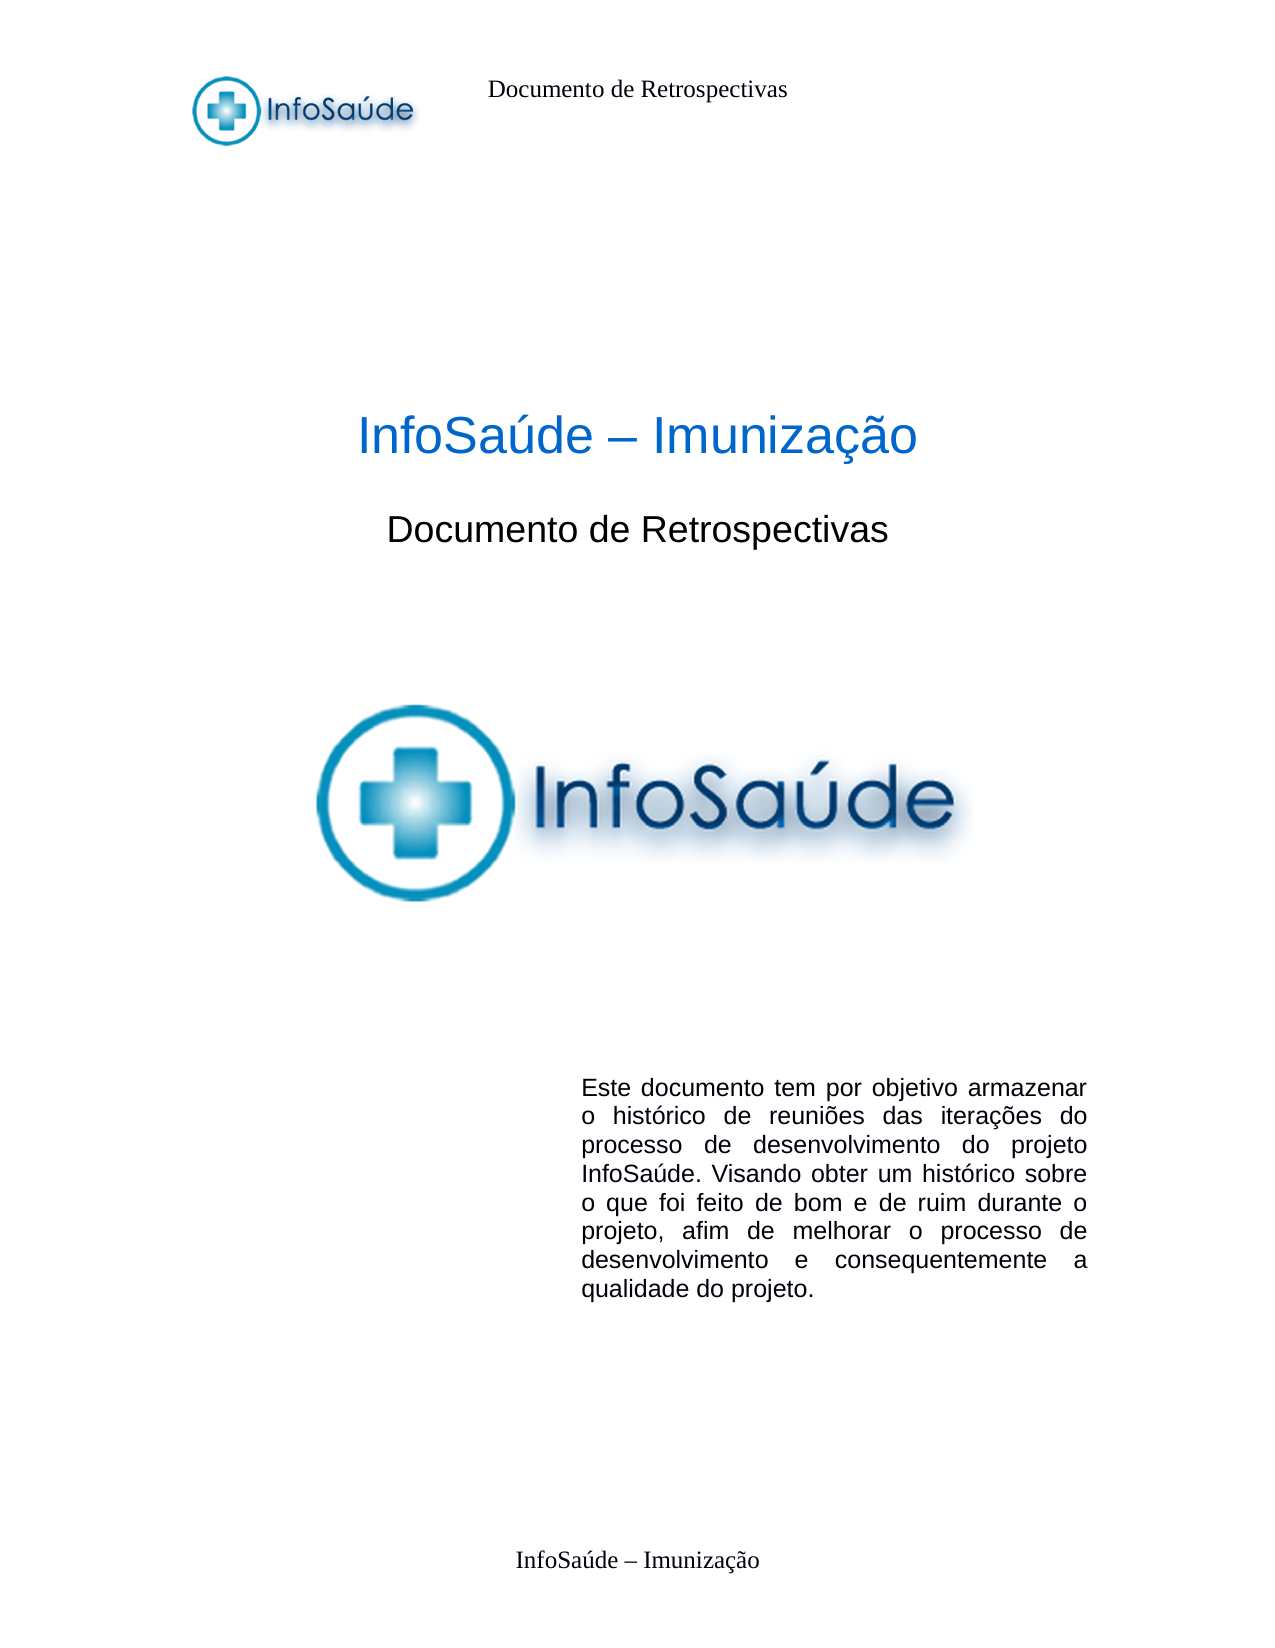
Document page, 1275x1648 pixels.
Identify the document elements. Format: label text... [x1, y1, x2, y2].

text InfoSaúde – Imunização [187, 404, 1088, 464]
picture [301, 695, 974, 922]
picture [187, 73, 420, 153]
text Este documento tem por objetivo armazenar o histórico de reuniões das iterações do processo de desenvolvimento do projeto InfoSaúde. Visando obter um histórico sobre o que foi feito de bom e de ruim durante o projeto, afim de melhorar o processo de desenvolvimento e consequentemente a qualidade do projeto. [581, 1072, 1088, 1302]
text Documento de Retrospectivas [187, 507, 1088, 550]
